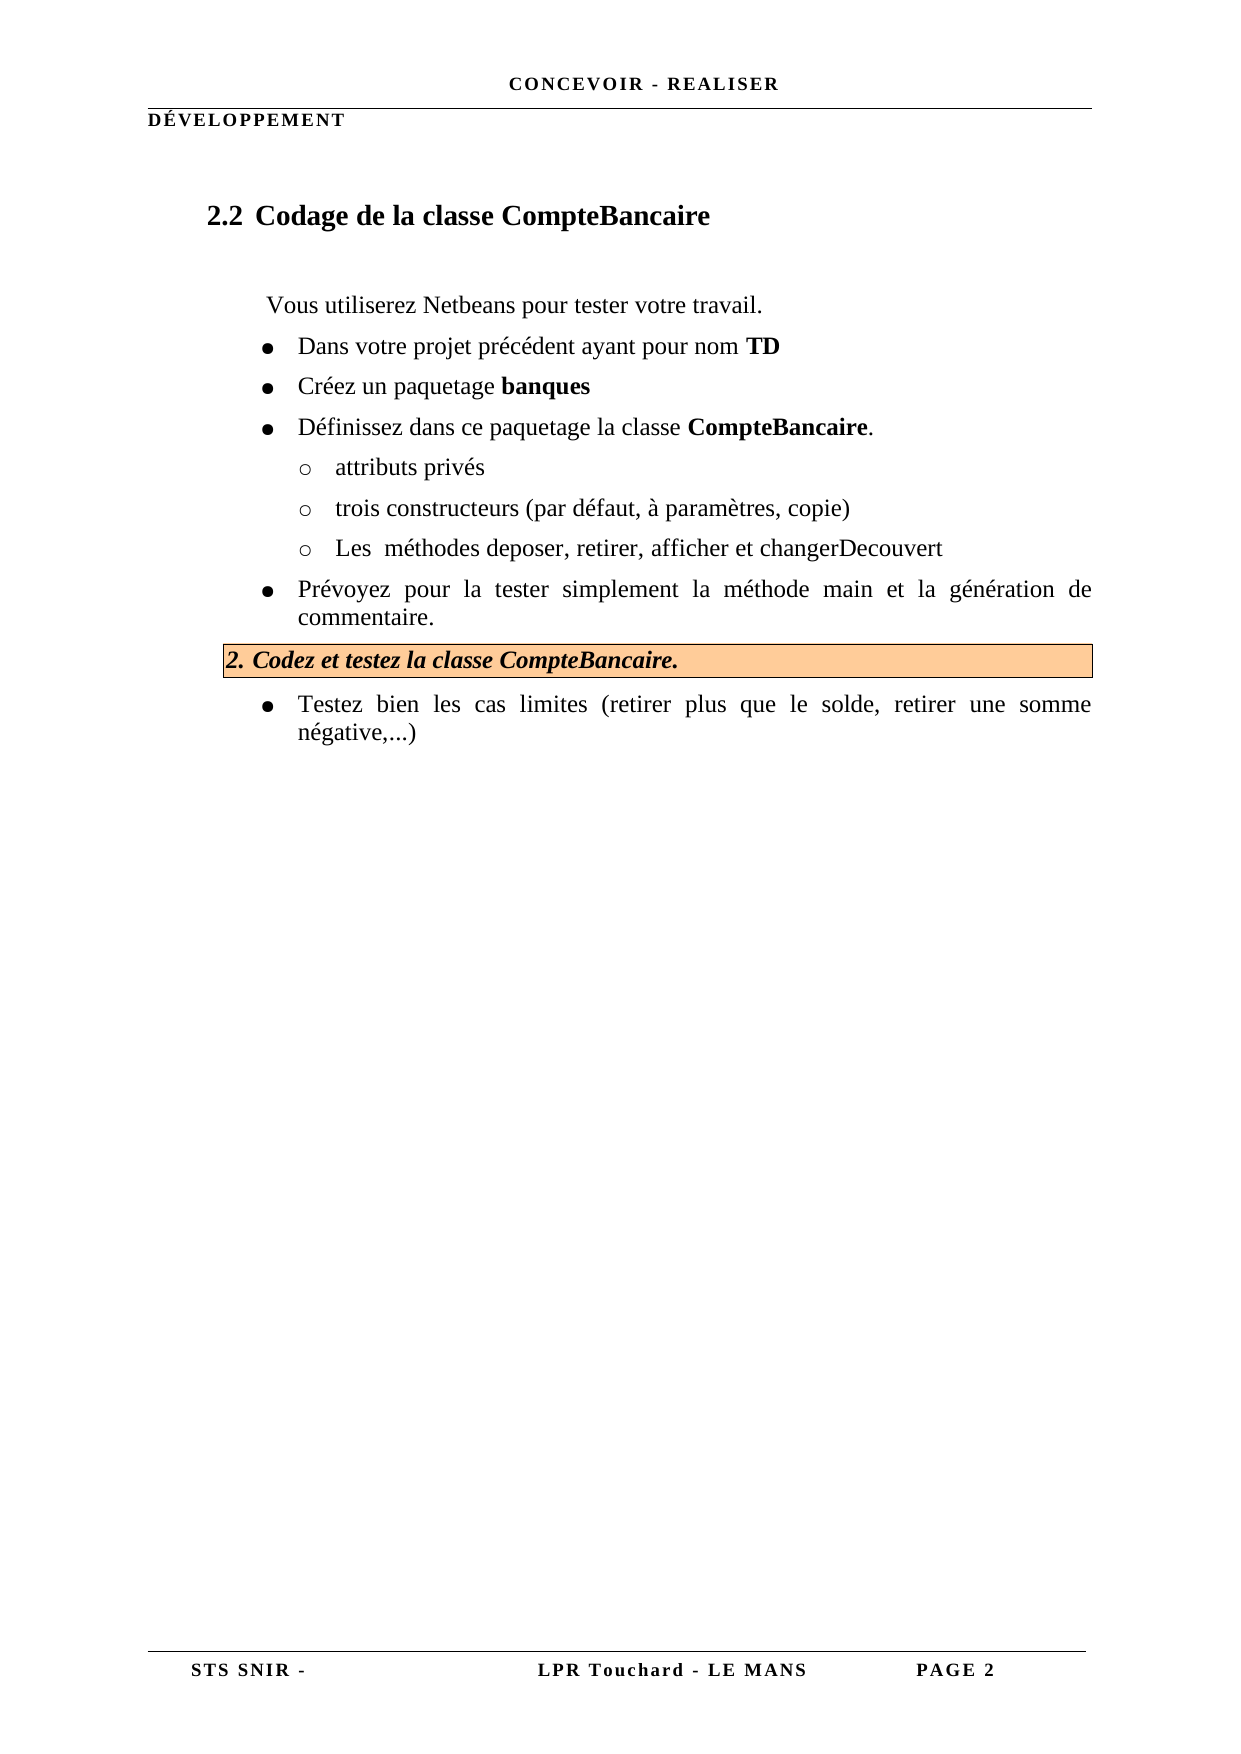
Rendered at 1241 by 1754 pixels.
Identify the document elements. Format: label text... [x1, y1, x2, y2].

list Créez un paquetage banques [260, 372, 1092, 400]
list Dans votre projet précédent ayant pour nom TD [260, 332, 1092, 360]
list attributs privés [298, 453, 1092, 481]
list Prévoyez pour la tester simplement la méthode main et la génération de commentaire. [260, 575, 1092, 631]
list Définissez dans ce paquetage la classe CompteBancaire. [260, 413, 1092, 441]
list Les méthodes deposer, retirer, afficher et changerDecouvert [298, 534, 1092, 562]
subtitle Codage de la classe CompteBancaire [148, 202, 1092, 232]
list Codez et testez la classe CompteBancaire. [224, 645, 1092, 677]
list Testez bien les cas limites (retirer plus que le solde, retirer une somme négative,...) [260, 690, 1092, 746]
list trois constructeurs (par défaut, à paramètres, copie) [298, 494, 1092, 522]
text Vous utiliserez Netbeans pour tester votre travail. [223, 291, 1092, 319]
